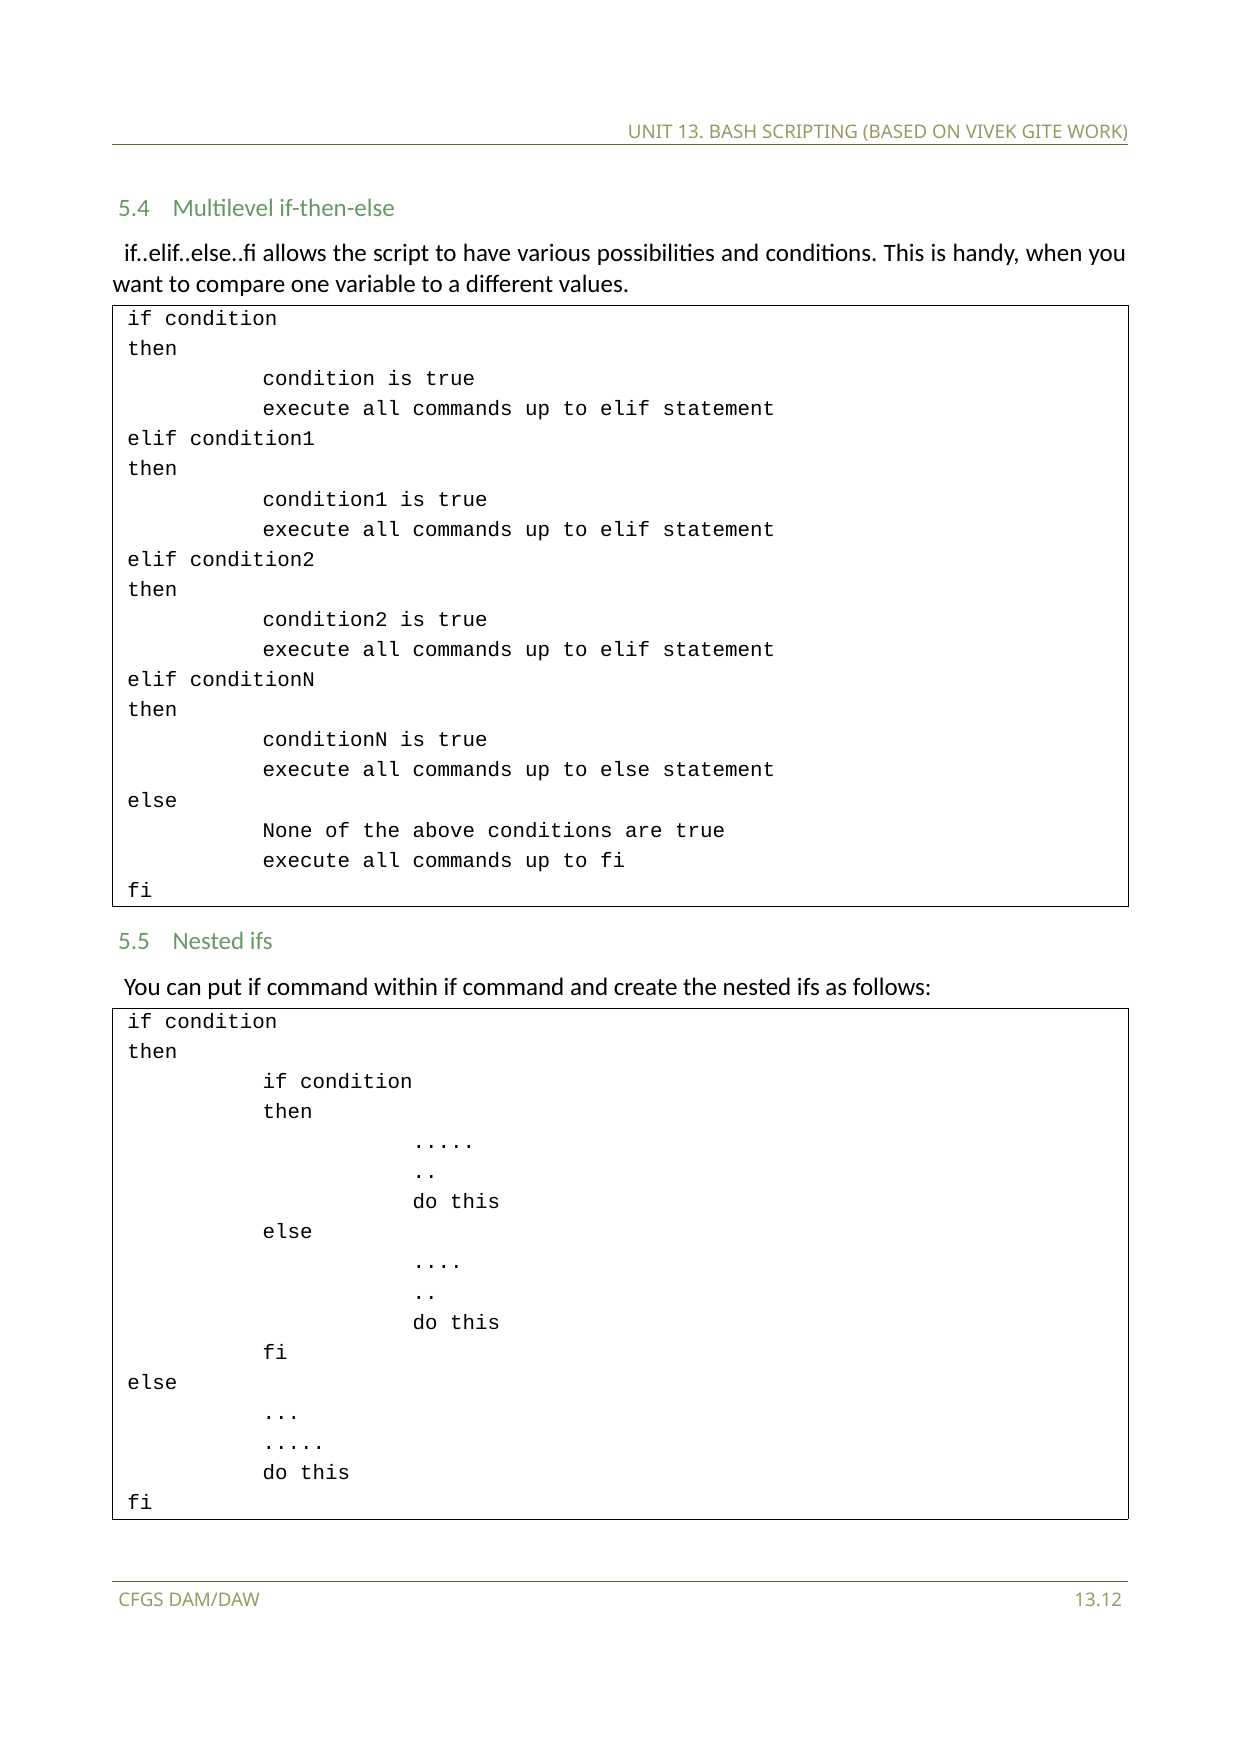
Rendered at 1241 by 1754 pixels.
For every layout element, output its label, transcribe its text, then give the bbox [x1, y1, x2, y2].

text .... [113, 1248, 1128, 1275]
text do this [113, 1309, 1128, 1335]
text else [113, 1369, 1128, 1396]
text conditionN is true [113, 726, 1128, 753]
text .. [113, 1279, 1128, 1305]
text else [113, 787, 1128, 813]
text then [113, 1098, 1128, 1125]
text elif condition2 [113, 546, 1128, 572]
text .. [113, 1158, 1128, 1185]
text then [113, 335, 1128, 362]
text do this [113, 1459, 1128, 1486]
text then [113, 696, 1128, 723]
text None of the above conditions are true [113, 817, 1128, 843]
text condition is true [113, 365, 1128, 392]
text if..elif..else..fi allows the script to have various possibilities and conditions. This is handy, when you want to compare one variable to a different values. [112, 237, 1128, 298]
text if condition [113, 306, 1128, 332]
text elif conditionN [113, 666, 1128, 693]
text ..... [113, 1128, 1128, 1155]
text do this [113, 1188, 1128, 1215]
subtitle Multilevel if-then-else [112, 192, 1128, 223]
text ... [113, 1399, 1128, 1426]
text execute all commands up to else statement [113, 756, 1128, 783]
text if condition [113, 1068, 1128, 1094]
text then [113, 576, 1128, 602]
text else [113, 1218, 1128, 1245]
text execute all commands up to elif statement [113, 636, 1128, 663]
text fi [113, 1339, 1128, 1366]
text You can put if command within if command and create the nested ifs as follows: [112, 971, 1128, 1001]
text condition1 is true [113, 486, 1128, 512]
text ..... [113, 1429, 1128, 1456]
text execute all commands up to elif statement [113, 395, 1128, 422]
text fi [113, 877, 1128, 906]
text if condition [113, 1009, 1128, 1034]
text execute all commands up to fi [113, 847, 1128, 873]
text fi [113, 1489, 1128, 1519]
subtitle Nested ifs [112, 925, 1128, 956]
text execute all commands up to elif statement [113, 516, 1128, 542]
text then [113, 455, 1128, 482]
text then [113, 1038, 1128, 1064]
text elif condition1 [113, 425, 1128, 452]
text condition2 is true [113, 606, 1128, 633]
